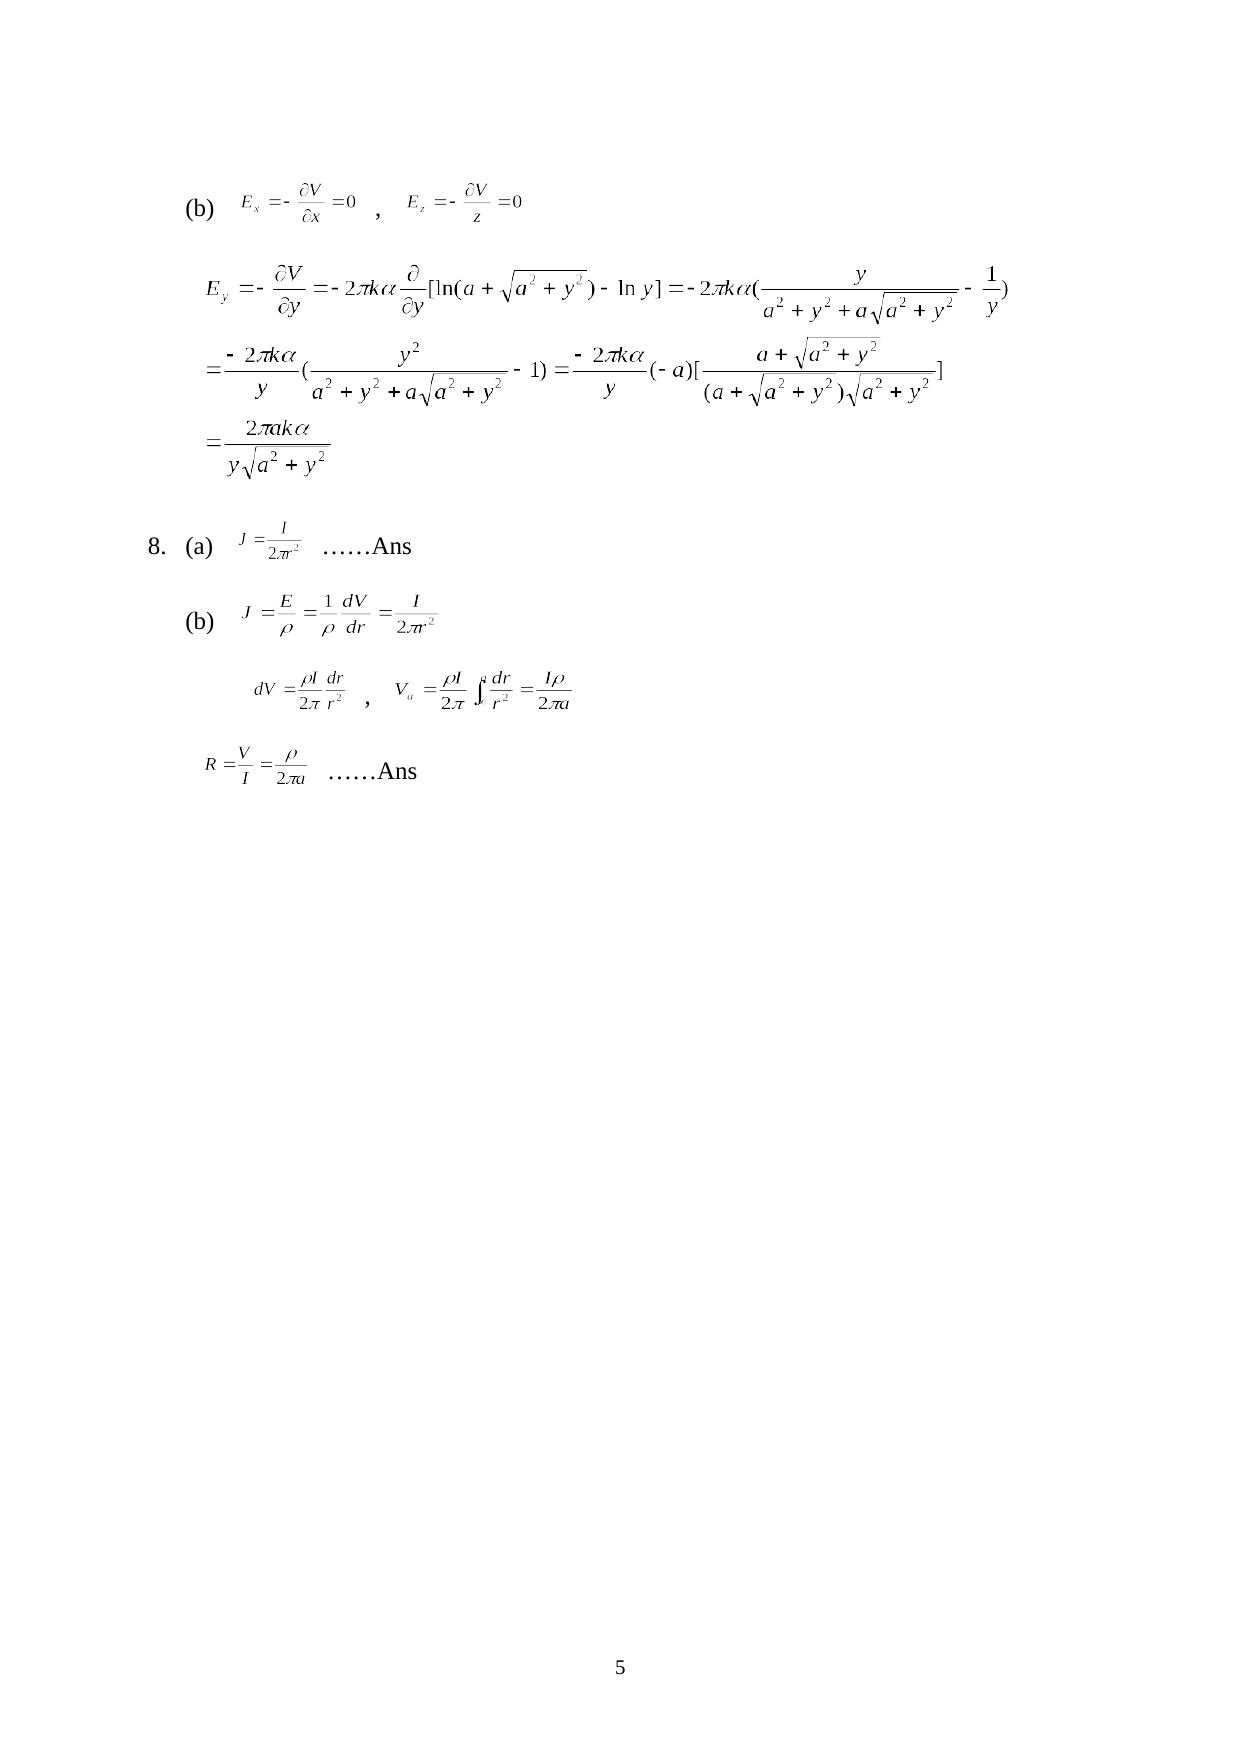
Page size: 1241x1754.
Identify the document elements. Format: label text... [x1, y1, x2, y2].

text , [185, 652, 1092, 727]
text (b) [185, 577, 1092, 652]
text (b) , [185, 164, 1092, 239]
text ……Ans [185, 727, 1092, 802]
list (a) ……Ans [148, 502, 1092, 577]
